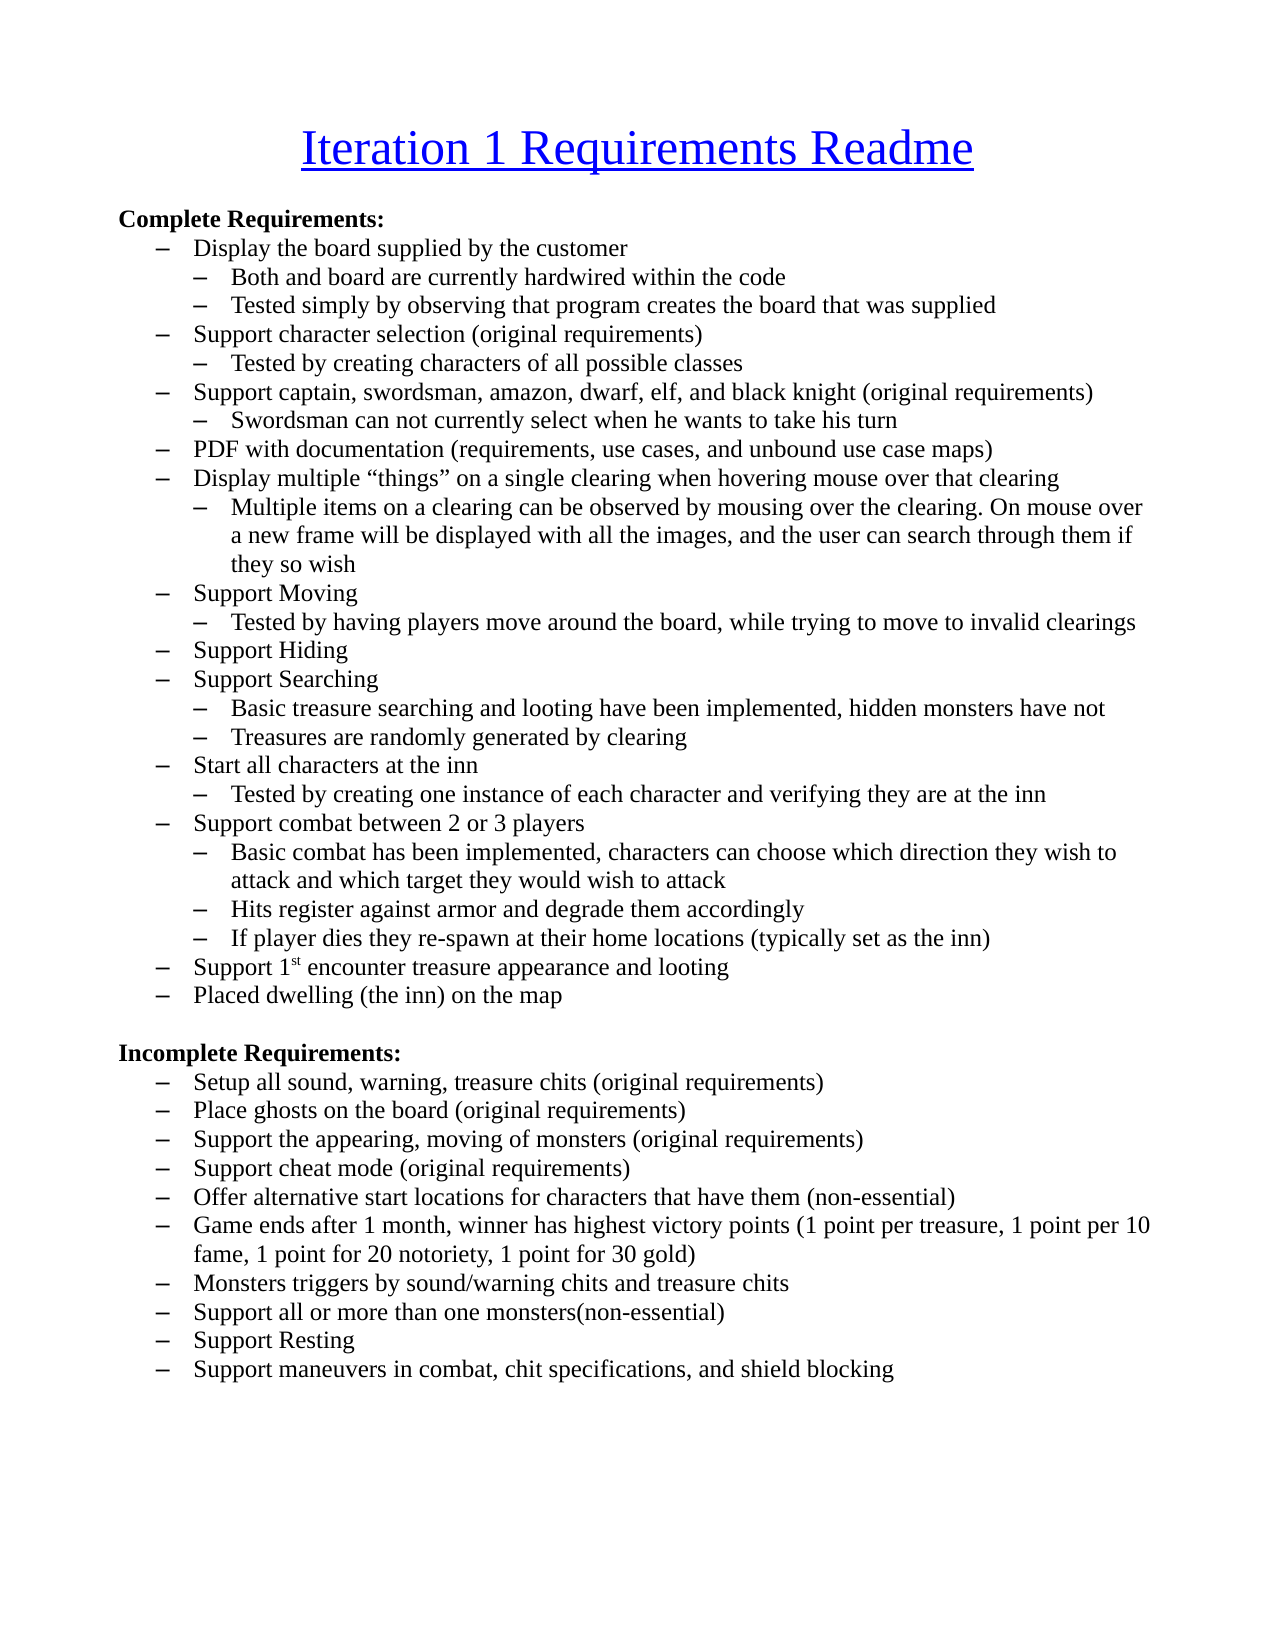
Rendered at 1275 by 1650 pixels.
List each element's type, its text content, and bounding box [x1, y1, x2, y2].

list Setup all sound, warning, treasure chits (original requirements) [156, 1067, 1157, 1096]
list Placed dwelling (the inn) on the map [156, 981, 1157, 1009]
list Display the board supplied by the customer [156, 233, 1157, 262]
list Support Searching [156, 664, 1157, 693]
list Both and board are currently hardwired within the code [193, 262, 1157, 291]
list Basic treasure searching and looting have been implemented, hidden monsters have not [193, 693, 1157, 722]
list Support 1st encounter treasure appearance and looting [156, 952, 1157, 981]
list Offer alternative start locations for characters that have them (non-essential) [156, 1182, 1157, 1211]
list Support Hiding [156, 636, 1157, 664]
list Support captain, swordsman, amazon, dwarf, elf, and black knight (original requirements) [156, 377, 1157, 406]
list Hits register against armor and degrade them accordingly [193, 894, 1157, 923]
list Tested simply by observing that program creates the board that was supplied [193, 291, 1157, 319]
list Tested by having players move around the board, while trying to move to invalid clearings [193, 607, 1157, 636]
list Multiple items on a clearing can be observed by mousing over the clearing. On mouse over a new frame will be displayed with all the images, and the user can search through them if they so wish [193, 492, 1157, 578]
list Support character selection (original requirements) [156, 319, 1157, 348]
list Support combat between 2 or 3 players [156, 808, 1157, 837]
text Incomplete Requirements: [118, 1038, 1157, 1067]
list Basic combat has been implemented, characters can choose which direction they wish to attack and which target they would wish to attack [193, 837, 1157, 894]
list Tested by creating one instance of each character and verifying they are at the inn [193, 779, 1157, 808]
list Support all or more than one monsters(non-essential) [156, 1297, 1157, 1326]
list If player dies they re-spawn at their home locations (typically set as the inn) [193, 923, 1157, 952]
list PDF with documentation (requirements, use cases, and unbound use case maps) [156, 434, 1157, 463]
text Complete Requirements: [118, 204, 1157, 233]
list Display multiple “things” on a single clearing when hovering mouse over that clearing [156, 463, 1157, 492]
list Start all characters at the inn [156, 751, 1157, 779]
list Support the appearing, moving of monsters (original requirements) [156, 1124, 1157, 1153]
list Support maneuvers in combat, chit specifications, and shield blocking [156, 1354, 1157, 1383]
list Place ghosts on the board (original requirements) [156, 1096, 1157, 1124]
list Tested by creating characters of all possible classes [193, 348, 1157, 377]
list Monsters triggers by sound/warning chits and treasure chits [156, 1268, 1157, 1297]
text Iteration 1 Requirements Readme [118, 118, 1157, 176]
list Support Moving [156, 578, 1157, 607]
list Game ends after 1 month, winner has highest victory points (1 point per treasure, 1 point per 10 fame, 1 point for 20 notoriety, 1 point for 30 gold) [156, 1211, 1157, 1268]
list Support Resting [156, 1326, 1157, 1354]
list Swordsman can not currently select when he wants to take his turn [193, 406, 1157, 434]
list Support cheat mode (original requirements) [156, 1153, 1157, 1182]
list Treasures are randomly generated by clearing [193, 722, 1157, 751]
